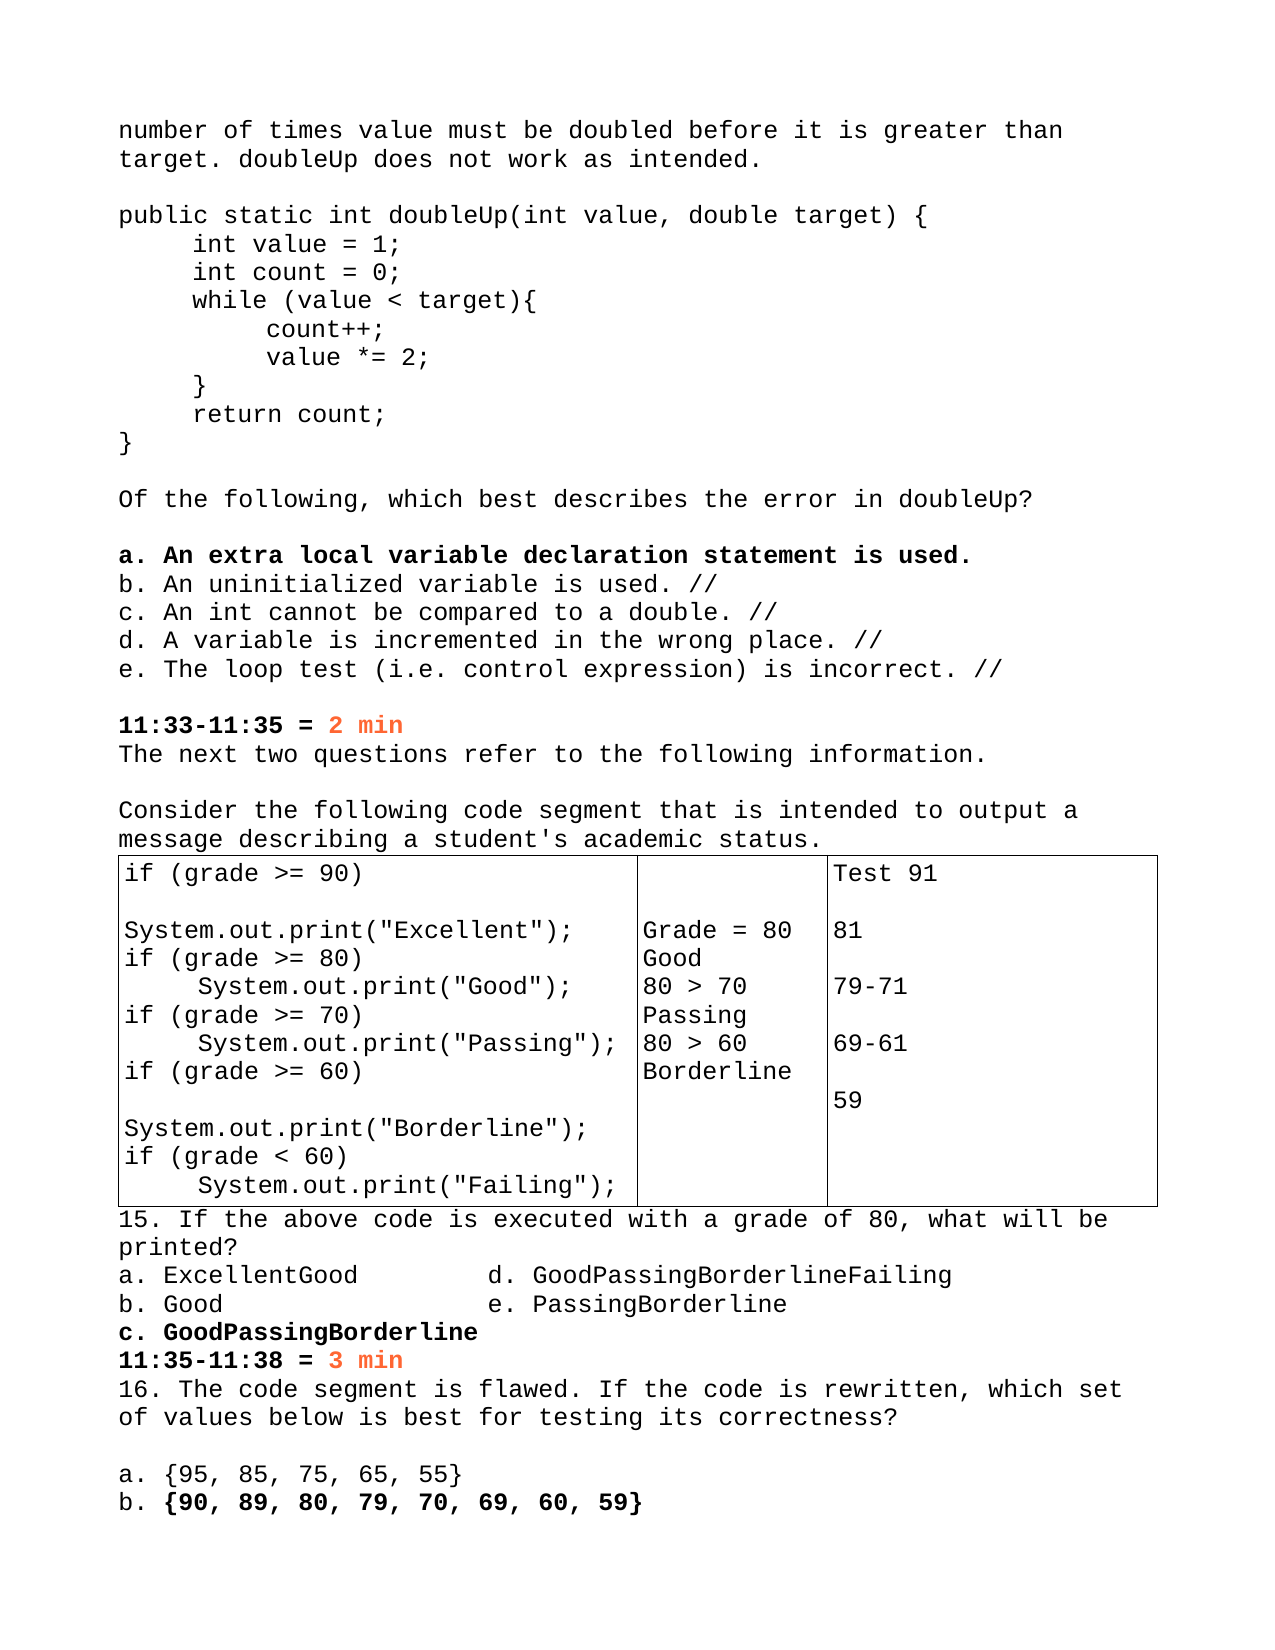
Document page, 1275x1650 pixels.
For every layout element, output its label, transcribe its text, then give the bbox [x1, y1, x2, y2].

text Of the following, which best describes the error in doubleUp? [118, 486, 1157, 515]
table_header if (grade >= 90) System.out.print("Excellent"); if (grade >= 80) System.out.print("Good"); if (grade >= 70) System.out.print("Passing"); if (grade >= 60) System.out.print("Borderline"); if (grade < 60) System.out.print("Failing"); [119, 856, 637, 1206]
text 16. The code segment is flawed. If the code is rewritten, which set of values below is best for testing its correctness? [118, 1376, 1157, 1433]
text a. {95, 85, 75, 65, 55} [118, 1461, 1157, 1490]
text return count; [118, 401, 1157, 430]
text while (value < target){ [118, 288, 1157, 316]
text Consider the following code segment that is intended to output a message describing a student's academic status. [118, 798, 1157, 855]
text c. GoodPassingBorderline [118, 1320, 1157, 1348]
text 11:33-11:35 = 2 min [118, 713, 1157, 741]
text d. A variable is incremented in the wrong place. // [118, 628, 1157, 656]
text e. The loop test (i.e. control expression) is incorrect. // [118, 656, 1157, 685]
text c. An int cannot be compared to a double. // [118, 600, 1157, 628]
text The next two questions refer to the following information. [118, 741, 1157, 770]
text int value = 1; [118, 231, 1157, 260]
text b. {90, 89, 80, 79, 70, 69, 60, 59} [118, 1490, 1157, 1518]
text value *= 2; [118, 345, 1157, 373]
text a. ExcellentGood d. GoodPassingBorderlineFailing [118, 1263, 1157, 1291]
text b. An uninitialized variable is used. // [118, 571, 1157, 600]
text int count = 0; [118, 260, 1157, 288]
table_header Test 91 81 79-71 69-61 59 [828, 856, 1157, 1206]
text 11:35-11:38 = 3 min [118, 1348, 1157, 1376]
text } [118, 373, 1157, 401]
text 15. If the above code is executed with a grade of 80, what will be printed? [118, 1207, 1157, 1263]
text } [118, 430, 1157, 458]
text number of times value must be doubled before it is greater than target. doubleUp does not work as intended. [118, 118, 1157, 175]
text a. An extra local variable declaration statement is used. [118, 543, 1157, 571]
text b. Good e. PassingBorderline [118, 1291, 1157, 1320]
table_header Grade = 80 Good 80 > 70 Passing 80 > 60 Borderline [638, 856, 827, 1206]
text public static int doubleUp(int value, double target) { [118, 203, 1157, 231]
text count++; [118, 316, 1157, 345]
